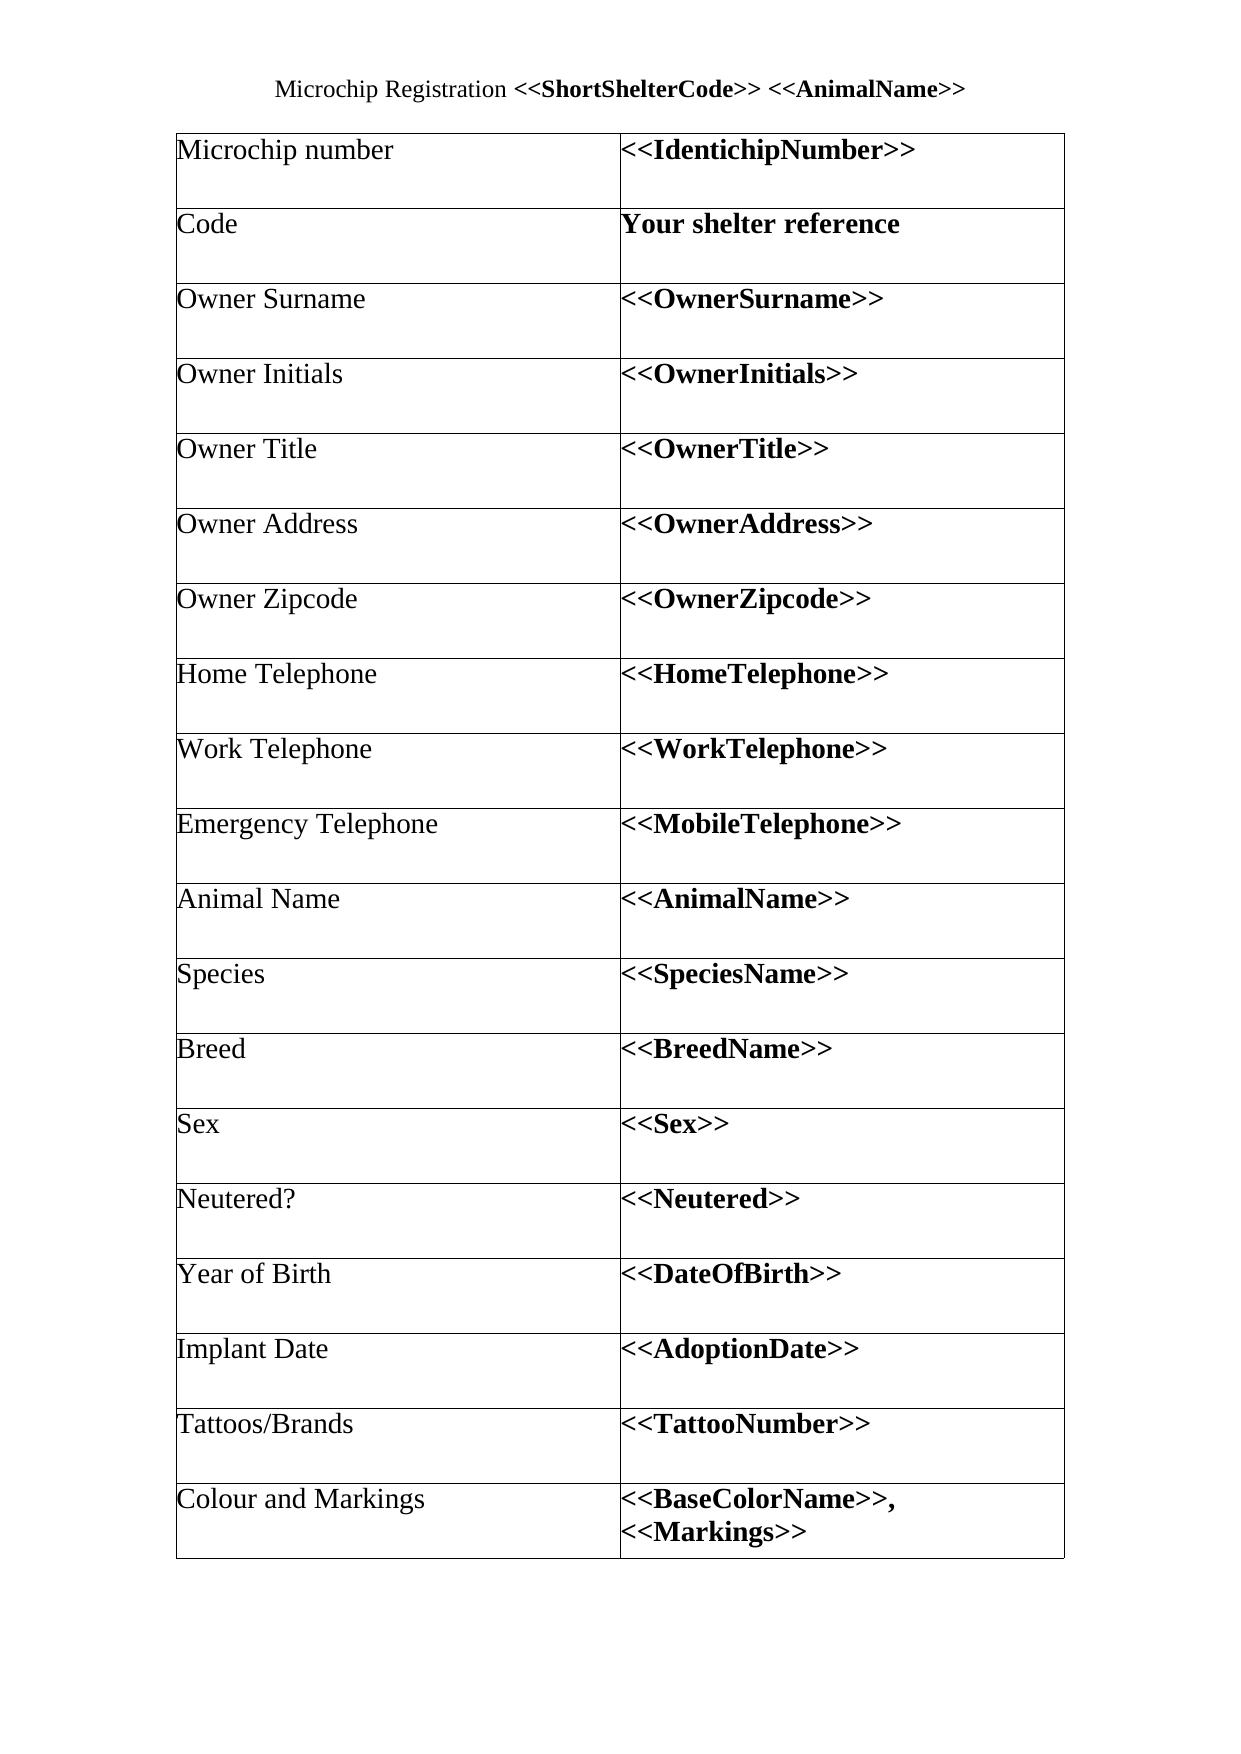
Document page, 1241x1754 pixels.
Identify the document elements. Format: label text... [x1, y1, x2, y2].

table_cell Owner Zipcode [177, 584, 620, 658]
table_header <<IdentichipNumber>> [621, 134, 1064, 208]
table_cell Neutered? [177, 1184, 620, 1258]
table_cell Species [177, 959, 620, 1033]
table_cell Tattoos/Brands [177, 1409, 620, 1483]
table_cell Year of Birth [177, 1259, 620, 1333]
table_cell <<SpeciesName>> [621, 959, 1064, 1033]
table_cell <<TattooNumber>> [621, 1409, 1064, 1483]
table_cell Home Telephone [177, 659, 620, 733]
text Microchip Registration <<ShortShelterCode>> <<AnimalName>> [75, 75, 1165, 103]
table_header Microchip number [177, 134, 620, 208]
table_cell <<OwnerInitials>> [621, 359, 1064, 433]
table_cell <<WorkTelephone>> [621, 734, 1064, 808]
table_cell <<BreedName>> [621, 1034, 1064, 1108]
table_cell Breed [177, 1034, 620, 1108]
table_cell <<OwnerSurname>> [621, 284, 1064, 358]
table_cell Owner Surname [177, 284, 620, 358]
table_cell Your shelter reference [621, 209, 1064, 283]
table_cell <<OwnerZipcode>> [621, 584, 1064, 658]
table_cell <<BaseColorName>>, <<Markings>> [621, 1484, 1064, 1558]
table_cell Implant Date [177, 1334, 620, 1408]
table_cell Owner Initials [177, 359, 620, 433]
table_cell Work Telephone [177, 734, 620, 808]
table_cell Emergency Telephone [177, 809, 620, 883]
table_cell Sex [177, 1109, 620, 1183]
table_cell Colour and Markings [177, 1484, 620, 1558]
table_cell Animal Name [177, 884, 620, 958]
table_cell Owner Title [177, 434, 620, 508]
table_cell Code [177, 209, 620, 283]
table_cell <<DateOfBirth>> [621, 1259, 1064, 1333]
table_cell <<OwnerTitle>> [621, 434, 1064, 508]
table_cell <<MobileTelephone>> [621, 809, 1064, 883]
table_cell <<HomeTelephone>> [621, 659, 1064, 733]
table_cell <<Sex>> [621, 1109, 1064, 1183]
table_cell Owner Address [177, 509, 620, 583]
table_cell <<OwnerAddress>> [621, 509, 1064, 583]
table_cell <<AnimalName>> [621, 884, 1064, 958]
table_cell <<AdoptionDate>> [621, 1334, 1064, 1408]
table_cell <<Neutered>> [621, 1184, 1064, 1258]
